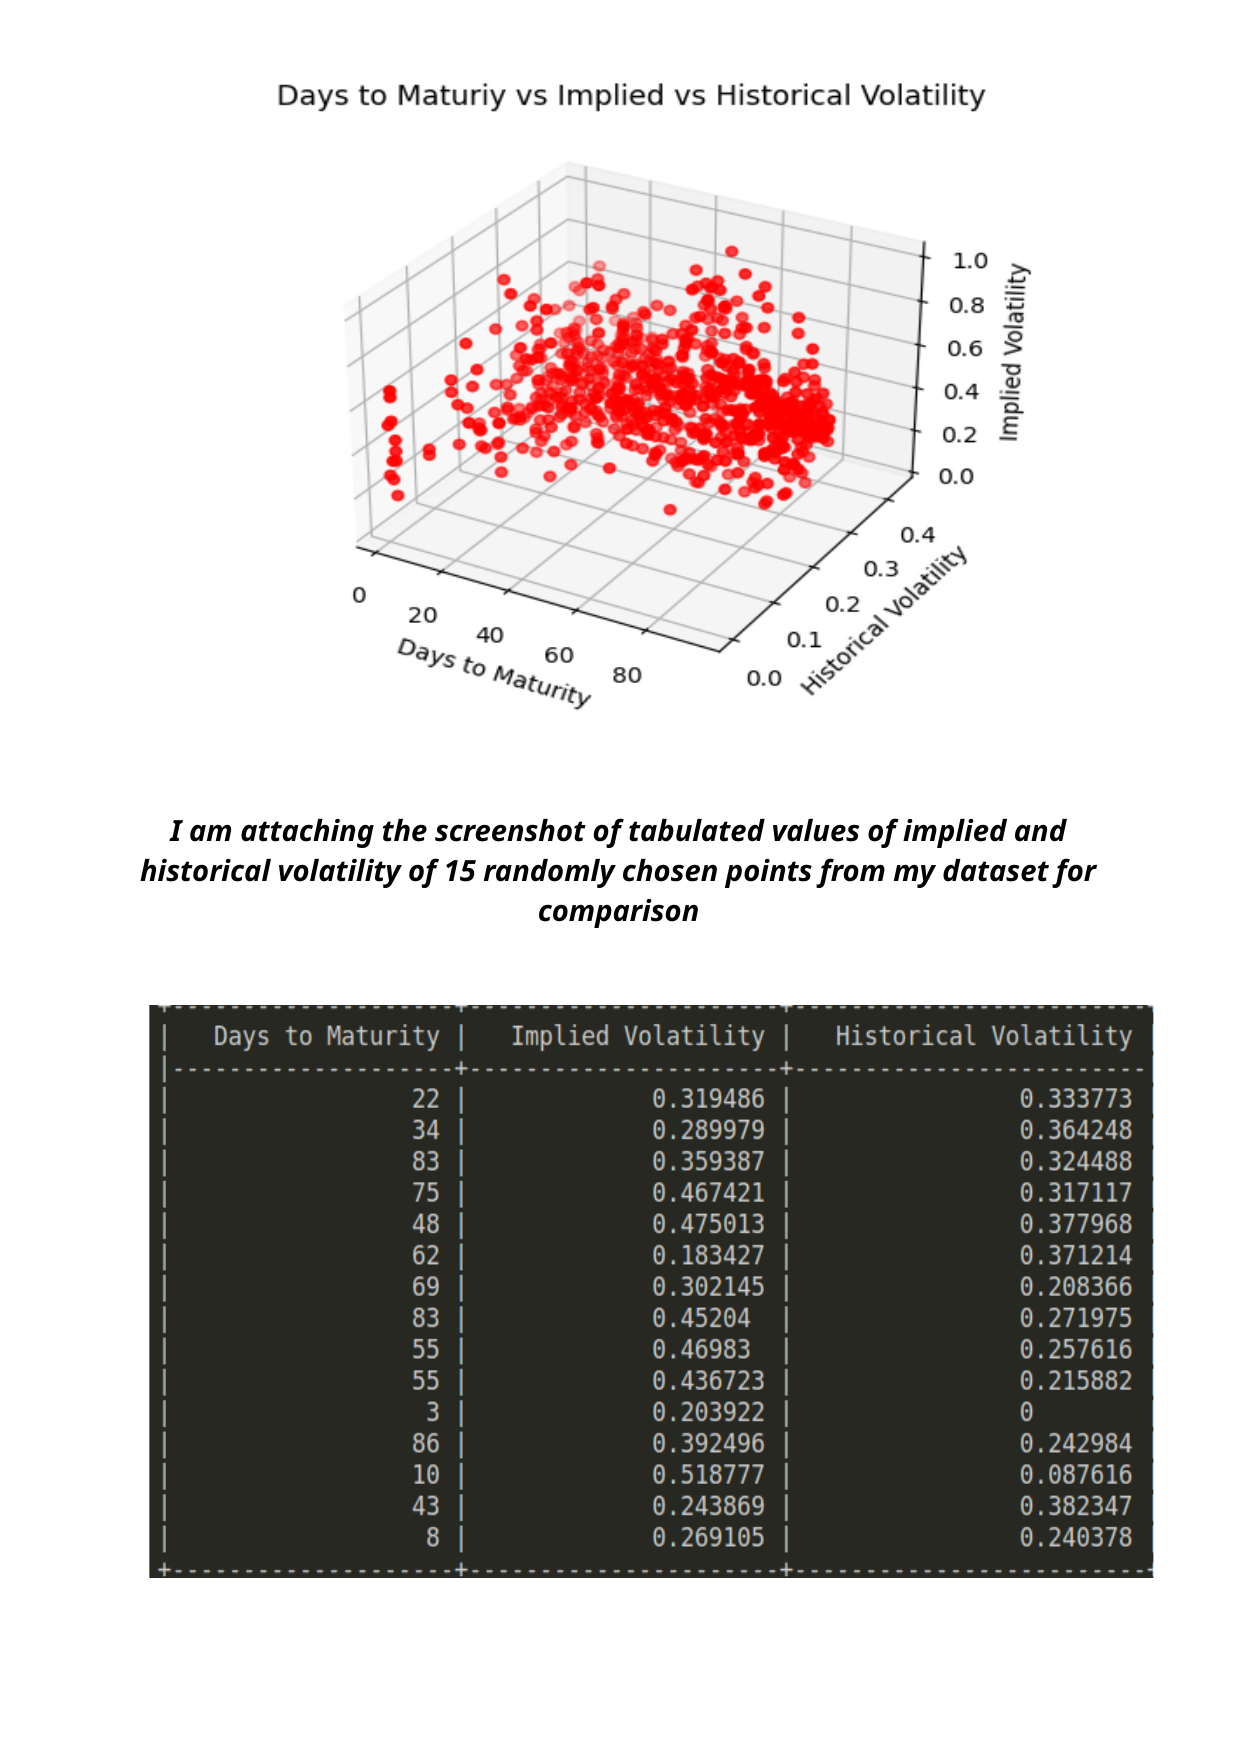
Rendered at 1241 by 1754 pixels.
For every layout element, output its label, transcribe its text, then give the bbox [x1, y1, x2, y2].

picture [149, 1005, 1154, 1578]
picture [174, 59, 1066, 760]
text I am attaching the screenshot of tabulated values of implied and historical volatility of 15 randomly chosen points from my dataset for comparison [118, 811, 1122, 929]
